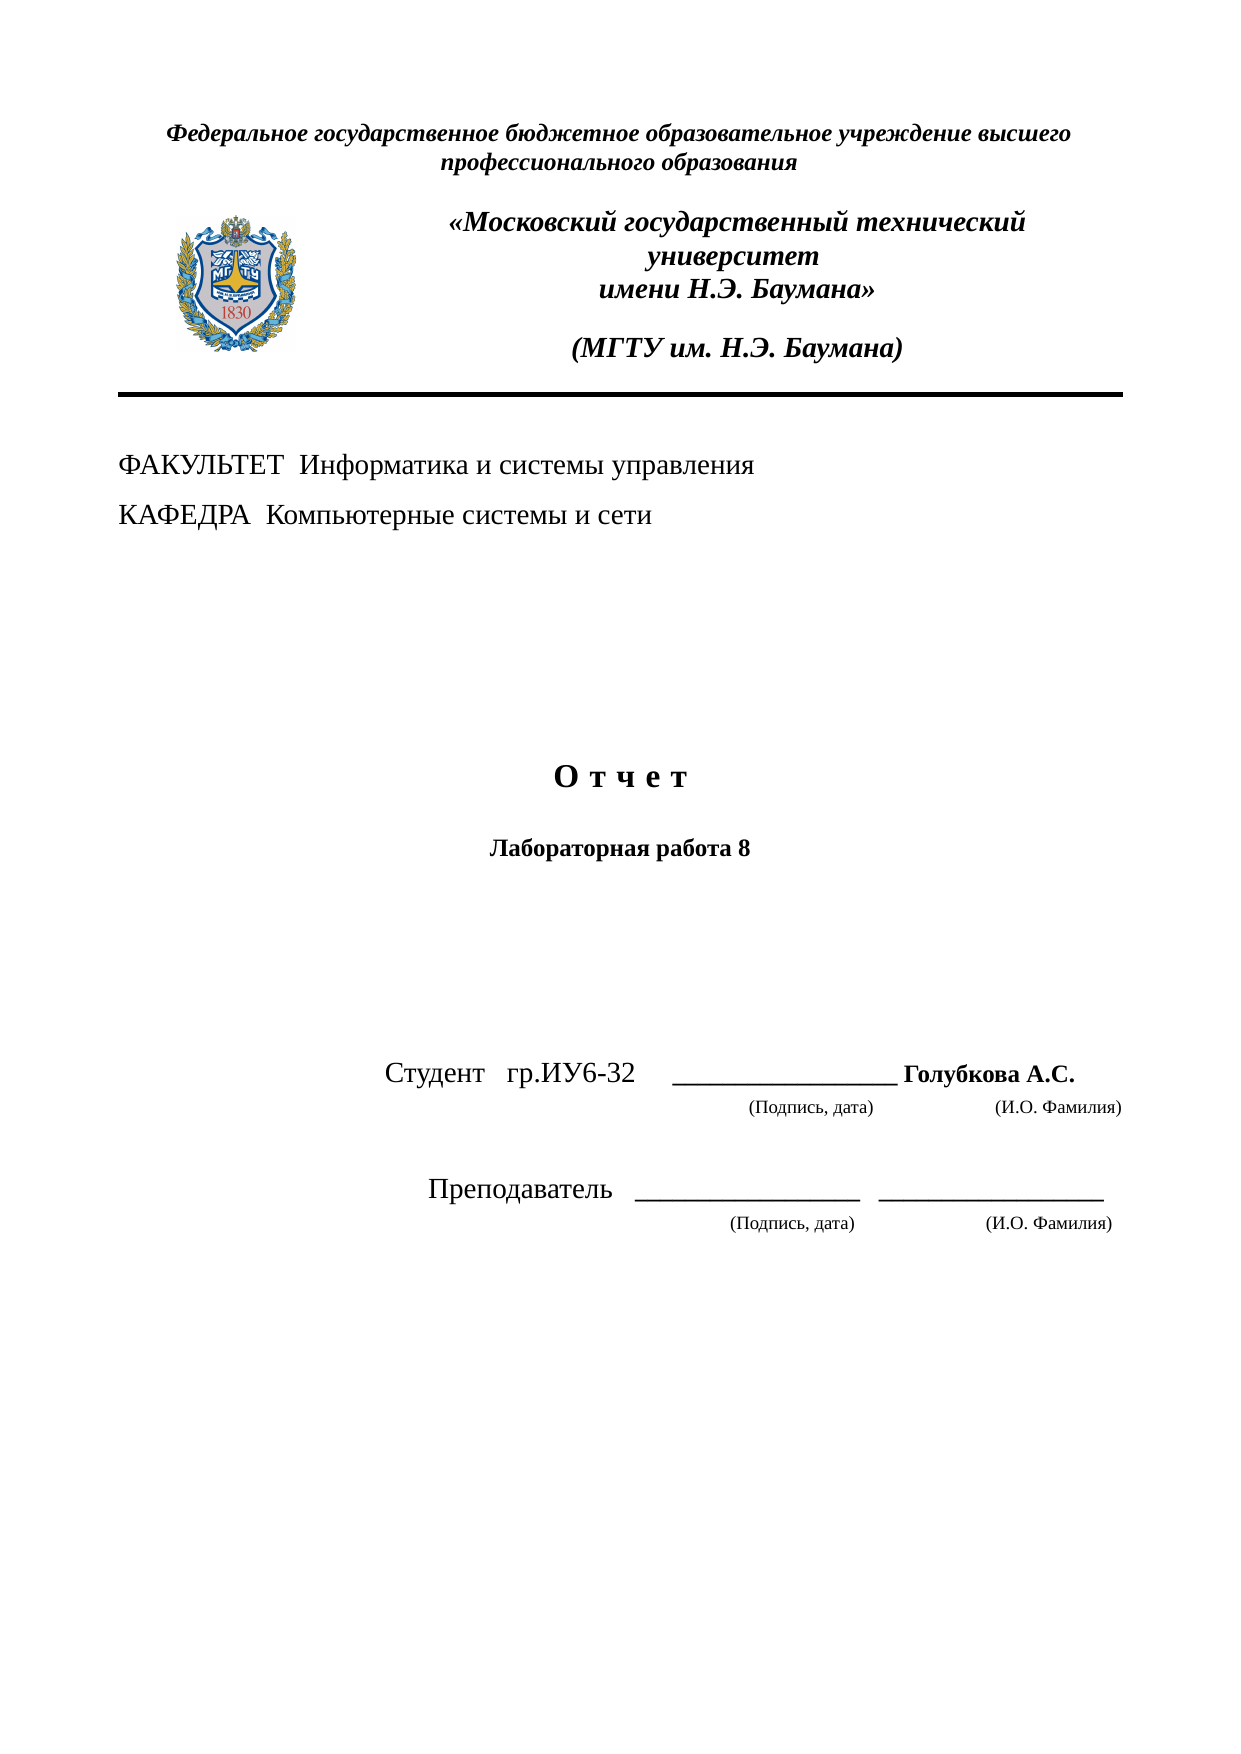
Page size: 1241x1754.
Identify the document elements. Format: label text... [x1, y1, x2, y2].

text Лабораторная работа 8 [118, 833, 1122, 861]
table_header [118, 176, 354, 392]
table_header «Московский государственный технический университет имени Н.Э. Баумана» (МГТУ им. Н.Э. Баумана) [354, 176, 1123, 392]
text (Подпись, дата) (И.О. Фамилия) [118, 1204, 1122, 1236]
text КАФЕДРА Компьютерные системы и сети [118, 497, 1122, 531]
text Студент гр.ИУ6-32 __________________ Голубкова А.С. [118, 1058, 1075, 1089]
text Отчет [118, 757, 1122, 795]
text Федеральное государственное бюджетное образовательное учреждение высшего профессионального образования [118, 118, 1122, 176]
text Преподаватель __________________ __________________ [118, 1173, 1122, 1204]
text ФАКУЛЬТЕТ Информатика и системы управления [118, 447, 1122, 481]
text (Подпись, дата) (И.О. Фамилия) [118, 1089, 1122, 1120]
